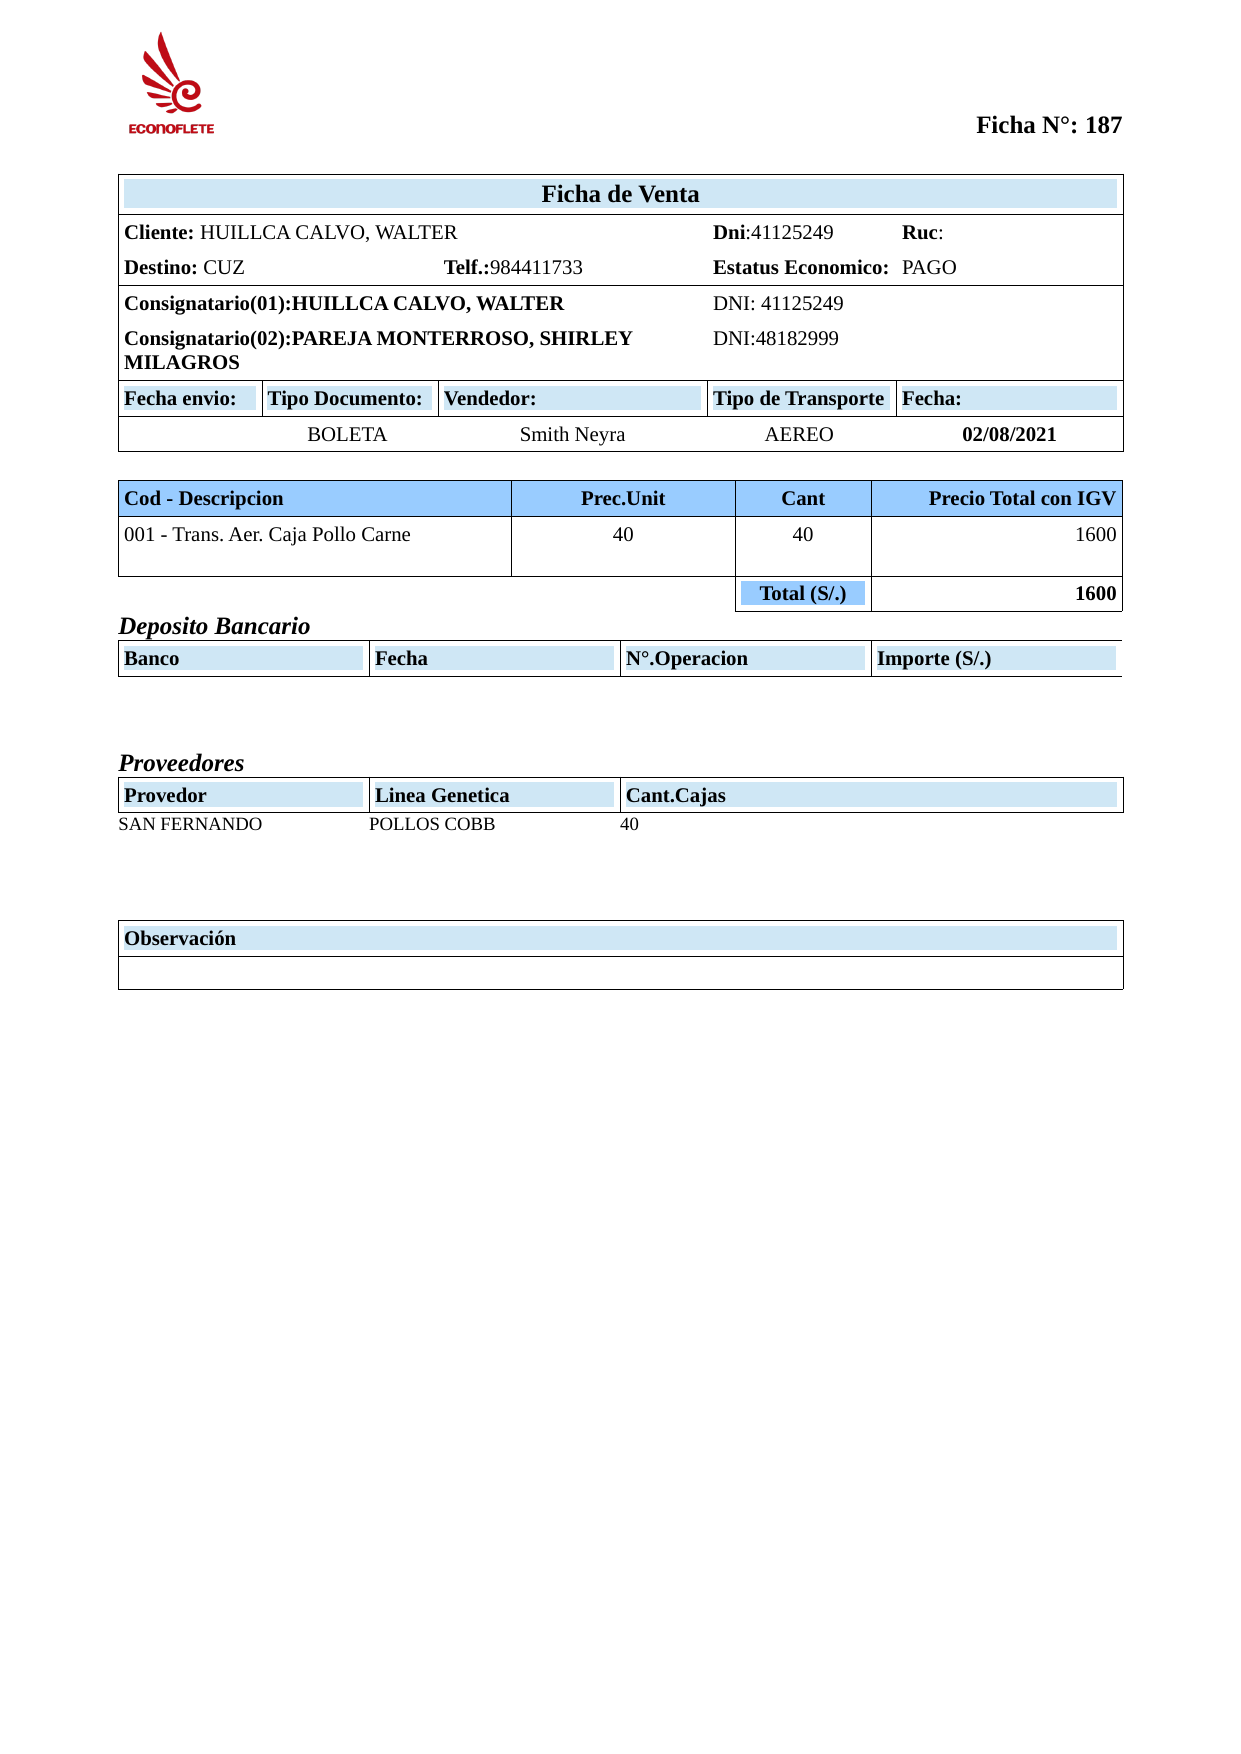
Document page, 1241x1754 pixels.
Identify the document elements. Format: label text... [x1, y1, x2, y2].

table_cell Consignatario(01):HUILLCA CALVO, WALTER [119, 286, 707, 321]
table_header Banco [119, 641, 369, 676]
table_header Cod - Descripcion [119, 481, 511, 516]
table_cell [620, 856, 1123, 877]
table_cell [369, 877, 620, 899]
table_cell Destino: CUZ [119, 249, 438, 285]
table_cell DNI: 41125249 [707, 286, 1123, 321]
table_cell [511, 577, 735, 611]
table_cell [118, 834, 369, 856]
table_header Fecha [370, 641, 620, 676]
table_cell [119, 417, 262, 451]
table_header Prec.Unit [512, 481, 735, 516]
table_cell 1600 [872, 577, 1122, 611]
table_cell Smith Neyra [438, 417, 707, 451]
table_cell [369, 677, 620, 700]
table_cell 1600 [872, 517, 1122, 576]
table_cell POLLOS COBB [369, 813, 620, 834]
table_cell Fecha: [897, 381, 1123, 416]
table_cell [369, 724, 620, 748]
table_cell [118, 700, 369, 724]
table_cell 40 [620, 813, 1123, 834]
table_cell [369, 856, 620, 877]
table_header Provedor [119, 778, 369, 812]
table_cell Ruc: [896, 215, 1123, 249]
table_cell Tipo Documento: [263, 381, 438, 416]
table_cell [871, 677, 1122, 700]
table_cell [871, 700, 1122, 724]
table_cell [620, 877, 1123, 899]
table_cell Total (S/.) [736, 577, 871, 611]
table_cell [620, 700, 871, 724]
table_header Precio Total con IGV [872, 481, 1122, 516]
table_cell [620, 677, 871, 700]
table_cell BOLETA [262, 417, 438, 451]
table_cell Consignatario(02):PAREJA MONTERROSO, SHIRLEY MILAGROS [119, 321, 707, 380]
table_header Importe (S/.) [872, 641, 1122, 676]
table_cell PAGO [896, 249, 1123, 285]
table_cell [620, 899, 1123, 920]
table_cell Telf.:984411733 [438, 249, 707, 285]
table_cell [369, 700, 620, 724]
text Proveedores [118, 748, 1122, 777]
table_cell 40 [736, 517, 871, 576]
table_header Cant.Cajas [621, 778, 1123, 812]
table_cell [118, 677, 369, 700]
table_cell 001 - Trans. Aer. Caja Pollo Carne [119, 517, 511, 576]
table_header Ficha de Venta [119, 175, 1123, 214]
table_cell [118, 724, 369, 748]
table_cell SAN FERNANDO [118, 813, 369, 834]
table_header Cant [736, 481, 871, 516]
table_cell [620, 834, 1123, 856]
table_cell [369, 899, 620, 920]
table_cell 02/08/2021 [896, 417, 1123, 451]
table_cell [118, 856, 369, 877]
table_cell Dni:41125249 [707, 215, 896, 249]
table_cell Tipo de Transporte [708, 381, 896, 416]
table_cell Vendedor: [439, 381, 707, 416]
picture [118, 31, 225, 134]
table_cell [118, 877, 369, 899]
table_cell [369, 834, 620, 856]
table_cell [119, 957, 1123, 989]
text Deposito Bancario [118, 611, 1122, 640]
table_cell [871, 724, 1122, 748]
table_header Observación [119, 921, 1123, 956]
table_cell [620, 724, 871, 748]
table_cell Cliente: HUILLCA CALVO, WALTER [119, 215, 707, 249]
table_cell [118, 899, 369, 920]
table_cell DNI:48182999 [707, 321, 1123, 380]
table_cell AEREO [707, 417, 896, 451]
table_cell 40 [512, 517, 735, 576]
table_header Linea Genetica [370, 778, 620, 812]
table_cell Fecha envio: [119, 381, 262, 416]
table_cell Estatus Economico: [707, 249, 896, 285]
table_header N°.Operacion [621, 641, 871, 676]
table_cell [118, 577, 511, 611]
